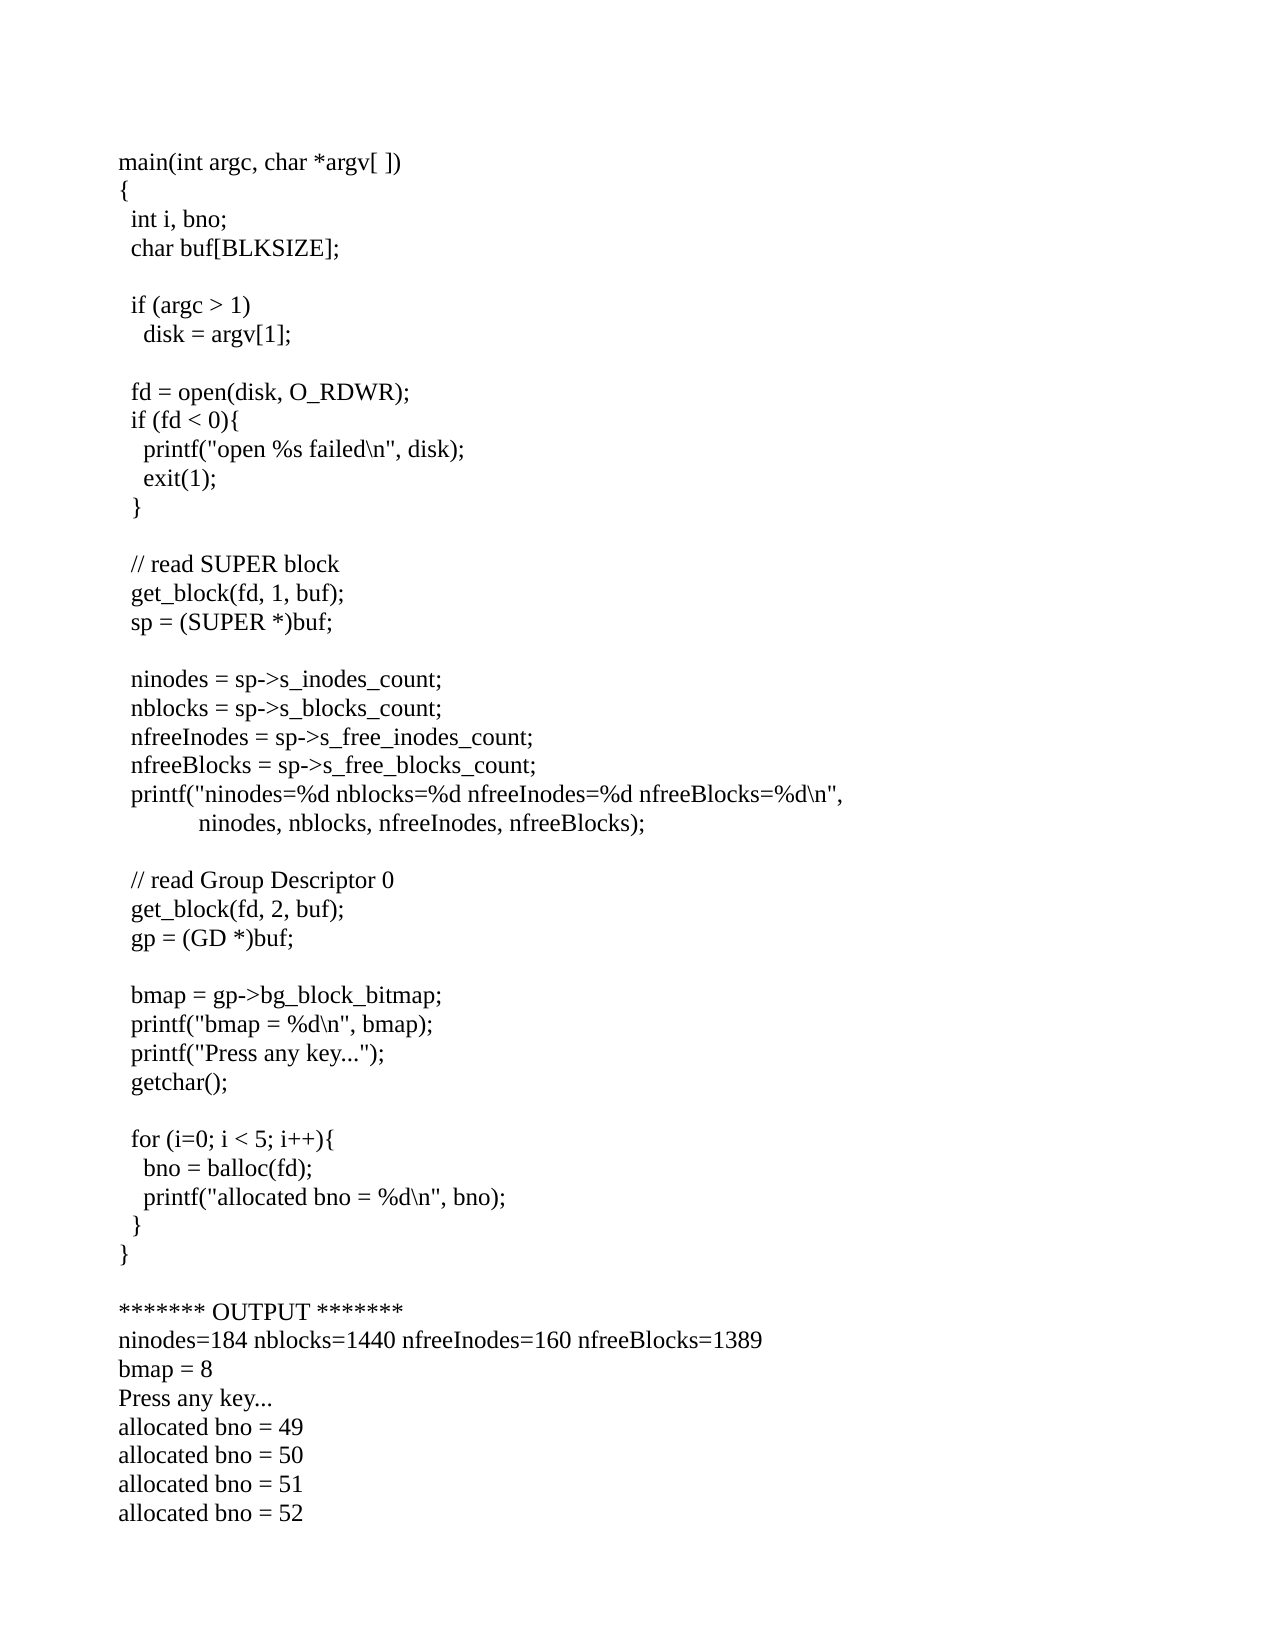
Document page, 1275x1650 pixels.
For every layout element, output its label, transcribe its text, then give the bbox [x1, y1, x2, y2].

text get_block(fd, 1, buf); [118, 578, 1157, 607]
text char buf[BLKSIZE]; [118, 233, 1157, 262]
text if (fd < 0){ [118, 406, 1157, 434]
text allocated bno = 49 [118, 1412, 1157, 1441]
text printf("ninodes=%d nblocks=%d nfreeInodes=%d nfreeBlocks=%d\n", [118, 779, 1157, 808]
text printf("bmap = %d\n", bmap); [118, 1009, 1157, 1038]
text ******* OUTPUT ******* [118, 1297, 1157, 1326]
text if (argc > 1) [118, 291, 1157, 319]
text printf("Press any key..."); [118, 1038, 1157, 1067]
text ninodes = sp->s_inodes_count; [118, 664, 1157, 693]
text getchar(); [118, 1067, 1157, 1096]
text int i, bno; [118, 204, 1157, 233]
text exit(1); [118, 463, 1157, 492]
text // read SUPER block [118, 549, 1157, 578]
text ninodes, nblocks, nfreeInodes, nfreeBlocks); [118, 808, 1157, 837]
text } [118, 1239, 1157, 1268]
text } [118, 1211, 1157, 1239]
text sp = (SUPER *)buf; [118, 607, 1157, 636]
text // read Group Descriptor 0 [118, 866, 1157, 894]
text gp = (GD *)buf; [118, 923, 1157, 952]
text ninodes=184 nblocks=1440 nfreeInodes=160 nfreeBlocks=1389 [118, 1326, 1157, 1354]
text { [118, 176, 1157, 204]
text get_block(fd, 2, buf); [118, 894, 1157, 923]
text main(int argc, char *argv[ ]) [118, 147, 1157, 176]
text Press any key... [118, 1383, 1157, 1412]
text printf("allocated bno = %d\n", bno); [118, 1182, 1157, 1211]
text allocated bno = 51 [118, 1469, 1157, 1498]
text bmap = gp->bg_block_bitmap; [118, 981, 1157, 1009]
text allocated bno = 52 [118, 1498, 1157, 1527]
text } [118, 492, 1157, 521]
text printf("open %s failed\n", disk); [118, 434, 1157, 463]
text nfreeInodes = sp->s_free_inodes_count; [118, 722, 1157, 751]
text nblocks = sp->s_blocks_count; [118, 693, 1157, 722]
text bno = balloc(fd); [118, 1153, 1157, 1182]
text allocated bno = 50 [118, 1441, 1157, 1469]
text disk = argv[1]; [118, 319, 1157, 348]
text for (i=0; i < 5; i++){ [118, 1124, 1157, 1153]
text nfreeBlocks = sp->s_free_blocks_count; [118, 751, 1157, 779]
text fd = open(disk, O_RDWR); [118, 377, 1157, 406]
text bmap = 8 [118, 1354, 1157, 1383]
